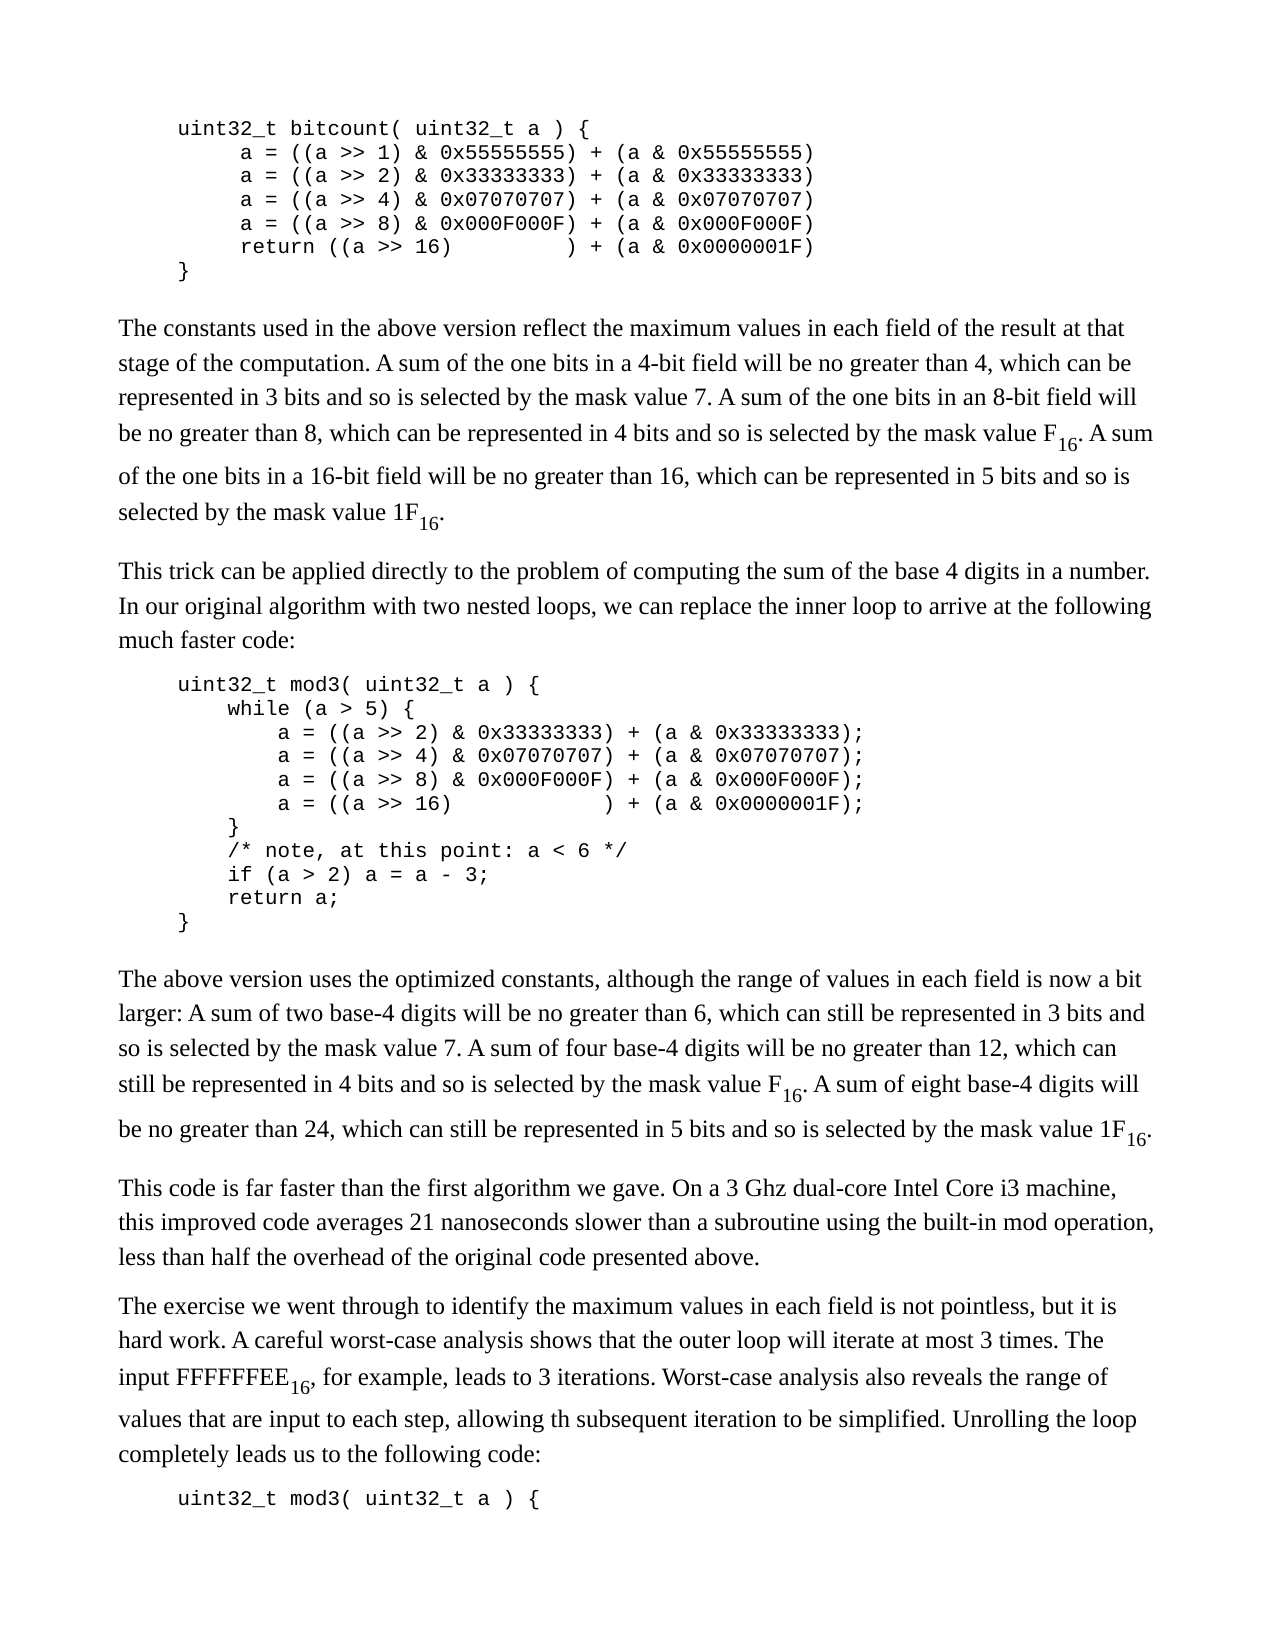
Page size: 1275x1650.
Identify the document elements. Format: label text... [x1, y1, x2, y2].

text } [177, 816, 1098, 840]
text a = ((a >> 1) & 0x55555555) + (a & 0x55555555) [177, 142, 1098, 165]
text uint32_t bitcount( uint32_t a ) { [177, 118, 1098, 142]
text return a; [177, 887, 1098, 911]
text The exercise we went through to identify the maximum values in each field is not pointless, but it is hard work. A careful worst-case analysis shows that the outer loop will iterate at most 3 times. The input FFFFFFEE16, for example, leads to 3 iterations. Worst-case analysis also reveals the range of values that are input to each step, allowing th subsequent iteration to be simplified. Unrolling the loop completely leads us to the following code: [118, 1291, 1157, 1468]
text } [177, 911, 1098, 934]
text a = ((a >> 4) & 0x07070707) + (a & 0x07070707) [177, 189, 1098, 213]
text } [177, 260, 1098, 284]
text a = ((a >> 8) & 0x000F000F) + (a & 0x000F000F) [177, 213, 1098, 236]
text This trick can be applied directly to the problem of computing the sum of the base 4 digits in a number. In our original algorithm with two nested loops, we can replace the inner loop to arrive at the following much faster code: [118, 556, 1157, 654]
text while (a > 5) { [177, 698, 1098, 722]
text /* note, at this point: a < 6 */ [177, 840, 1098, 864]
text The constants used in the above version reflect the maximum values in each field of the result at that stage of the computation. A sum of the one bits in a 4-bit field will be no greater than 4, which can be represented in 3 bits and so is selected by the mask value 7. A sum of the one bits in an 8-bit field will be no greater than 8, which can be represented in 4 bits and so is selected by the mask value F16. A sum of the one bits in a 16-bit field will be no greater than 16, which can be represented in 5 bits and so is selected by the mask value 1F16. [118, 313, 1157, 534]
text a = ((a >> 16) ) + (a & 0x0000001F); [177, 793, 1098, 816]
text This code is far faster than the first algorithm we gave. On a 3 Ghz dual-core Intel Core i3 machine, this improved code averages 21 nanoseconds slower than a subroutine using the built-in mod operation, less than half the overhead of the original code presented above. [118, 1173, 1157, 1271]
text a = ((a >> 2) & 0x33333333) + (a & 0x33333333); [177, 722, 1098, 745]
text The above version uses the optimized constants, although the range of values in each field is now a bit larger: A sum of two base-4 digits will be no greater than 6, which can still be represented in 3 bits and so is selected by the mask value 7. A sum of four base-4 digits will be no greater than 12, which can still be represented in 4 bits and so is selected by the mask value F16. A sum of eight base-4 digits will be no greater than 24, which can still be represented in 5 bits and so is selected by the mask value 1F16. [118, 964, 1157, 1151]
text return ((a >> 16) ) + (a & 0x0000001F) [177, 236, 1098, 260]
text a = ((a >> 2) & 0x33333333) + (a & 0x33333333) [177, 165, 1098, 189]
text a = ((a >> 4) & 0x07070707) + (a & 0x07070707); [177, 745, 1098, 769]
text uint32_t mod3( uint32_t a ) { [177, 674, 1098, 698]
text if (a > 2) a = a - 3; [177, 864, 1098, 887]
text uint32_t mod3( uint32_t a ) { [177, 1488, 1098, 1512]
text a = ((a >> 8) & 0x000F000F) + (a & 0x000F000F); [177, 769, 1098, 793]
